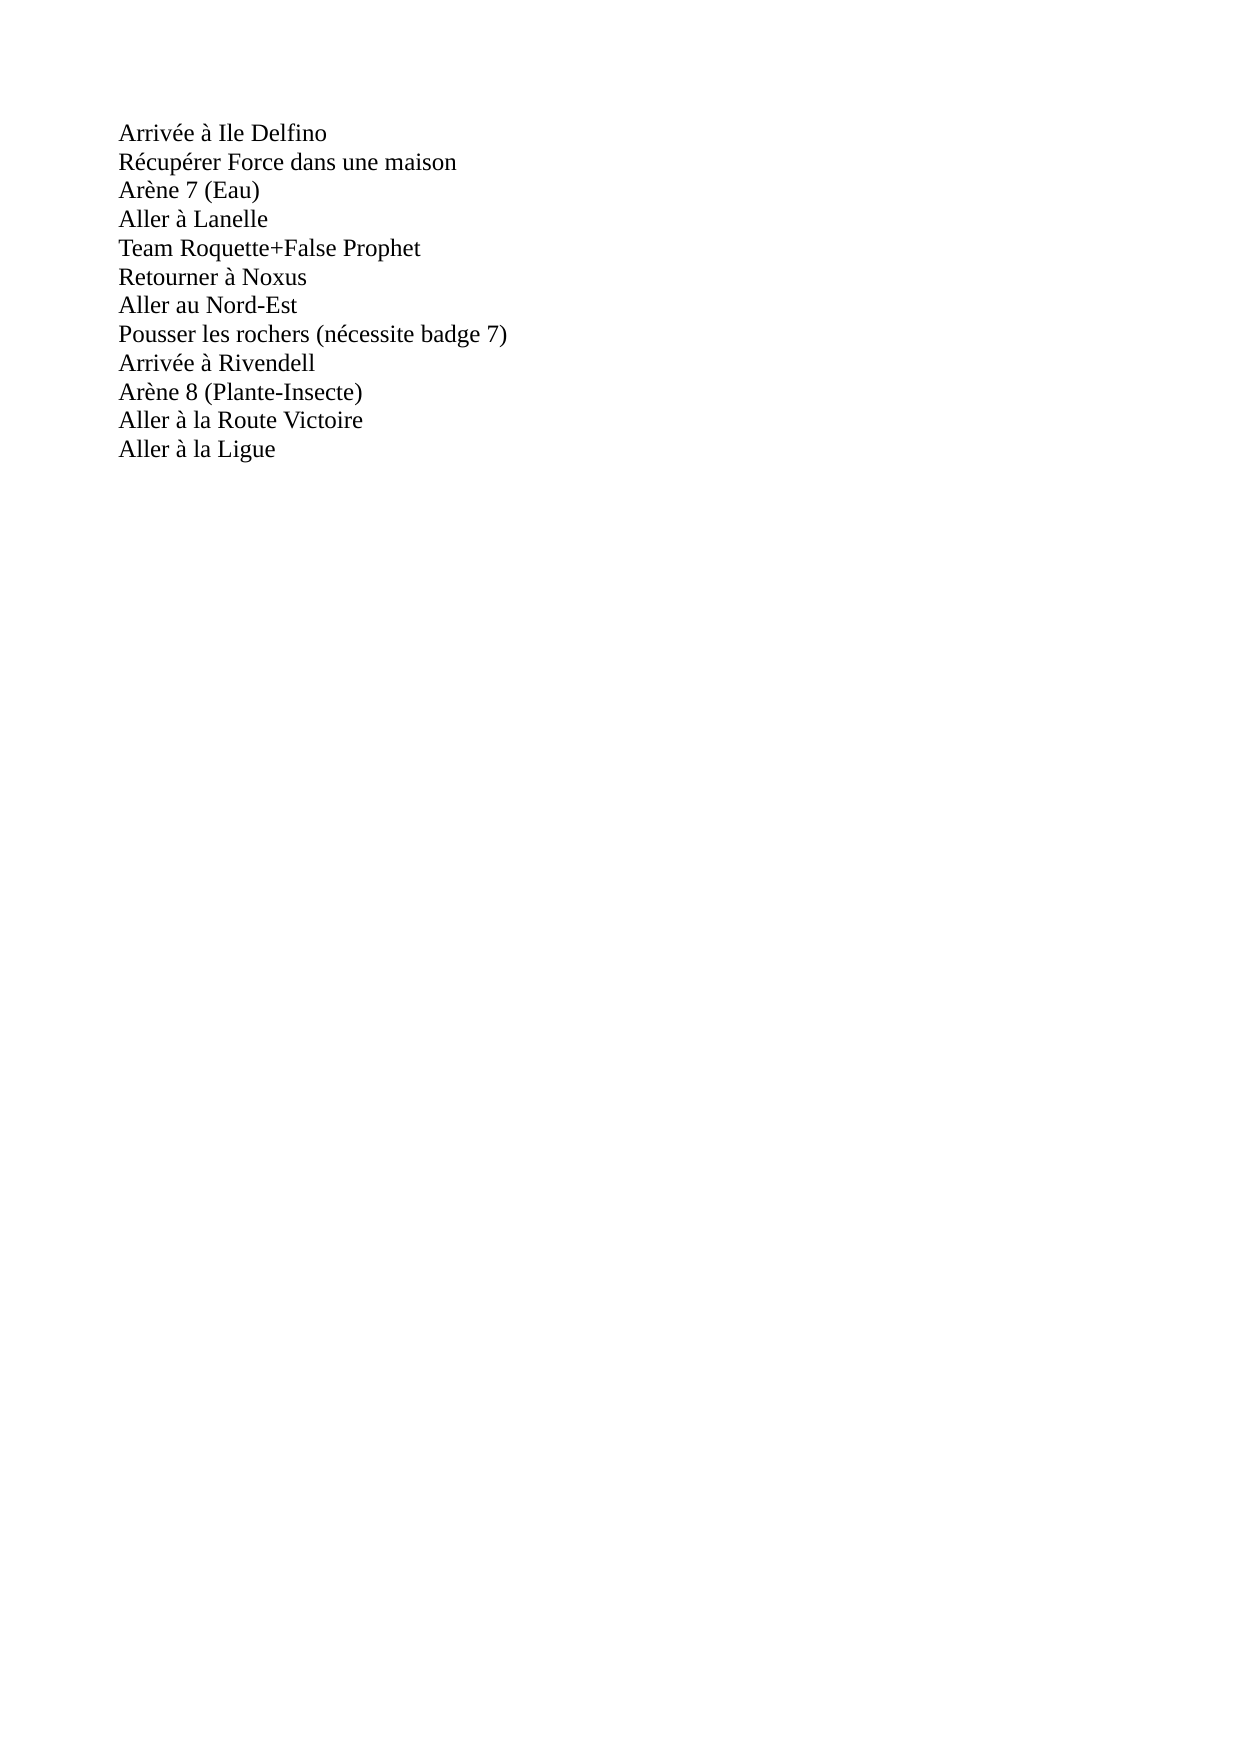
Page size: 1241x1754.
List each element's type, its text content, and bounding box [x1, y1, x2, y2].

text Arrivée à Ile Delfino [118, 118, 1122, 147]
text Team Roquette+False Prophet [118, 233, 1122, 262]
text Aller à la Route Victoire [118, 406, 1122, 434]
text Arène 8 (Plante-Insecte) [118, 377, 1122, 406]
text Aller au Nord-Est [118, 291, 1122, 319]
text Récupérer Force dans une maison [118, 147, 1122, 176]
text Pousser les rochers (nécessite badge 7) [118, 319, 1122, 348]
text Aller à la Ligue [118, 434, 1122, 463]
text Aller à Lanelle [118, 204, 1122, 233]
text Arène 7 (Eau) [118, 176, 1122, 204]
text Arrivée à Rivendell [118, 348, 1122, 377]
text Retourner à Noxus [118, 262, 1122, 291]
